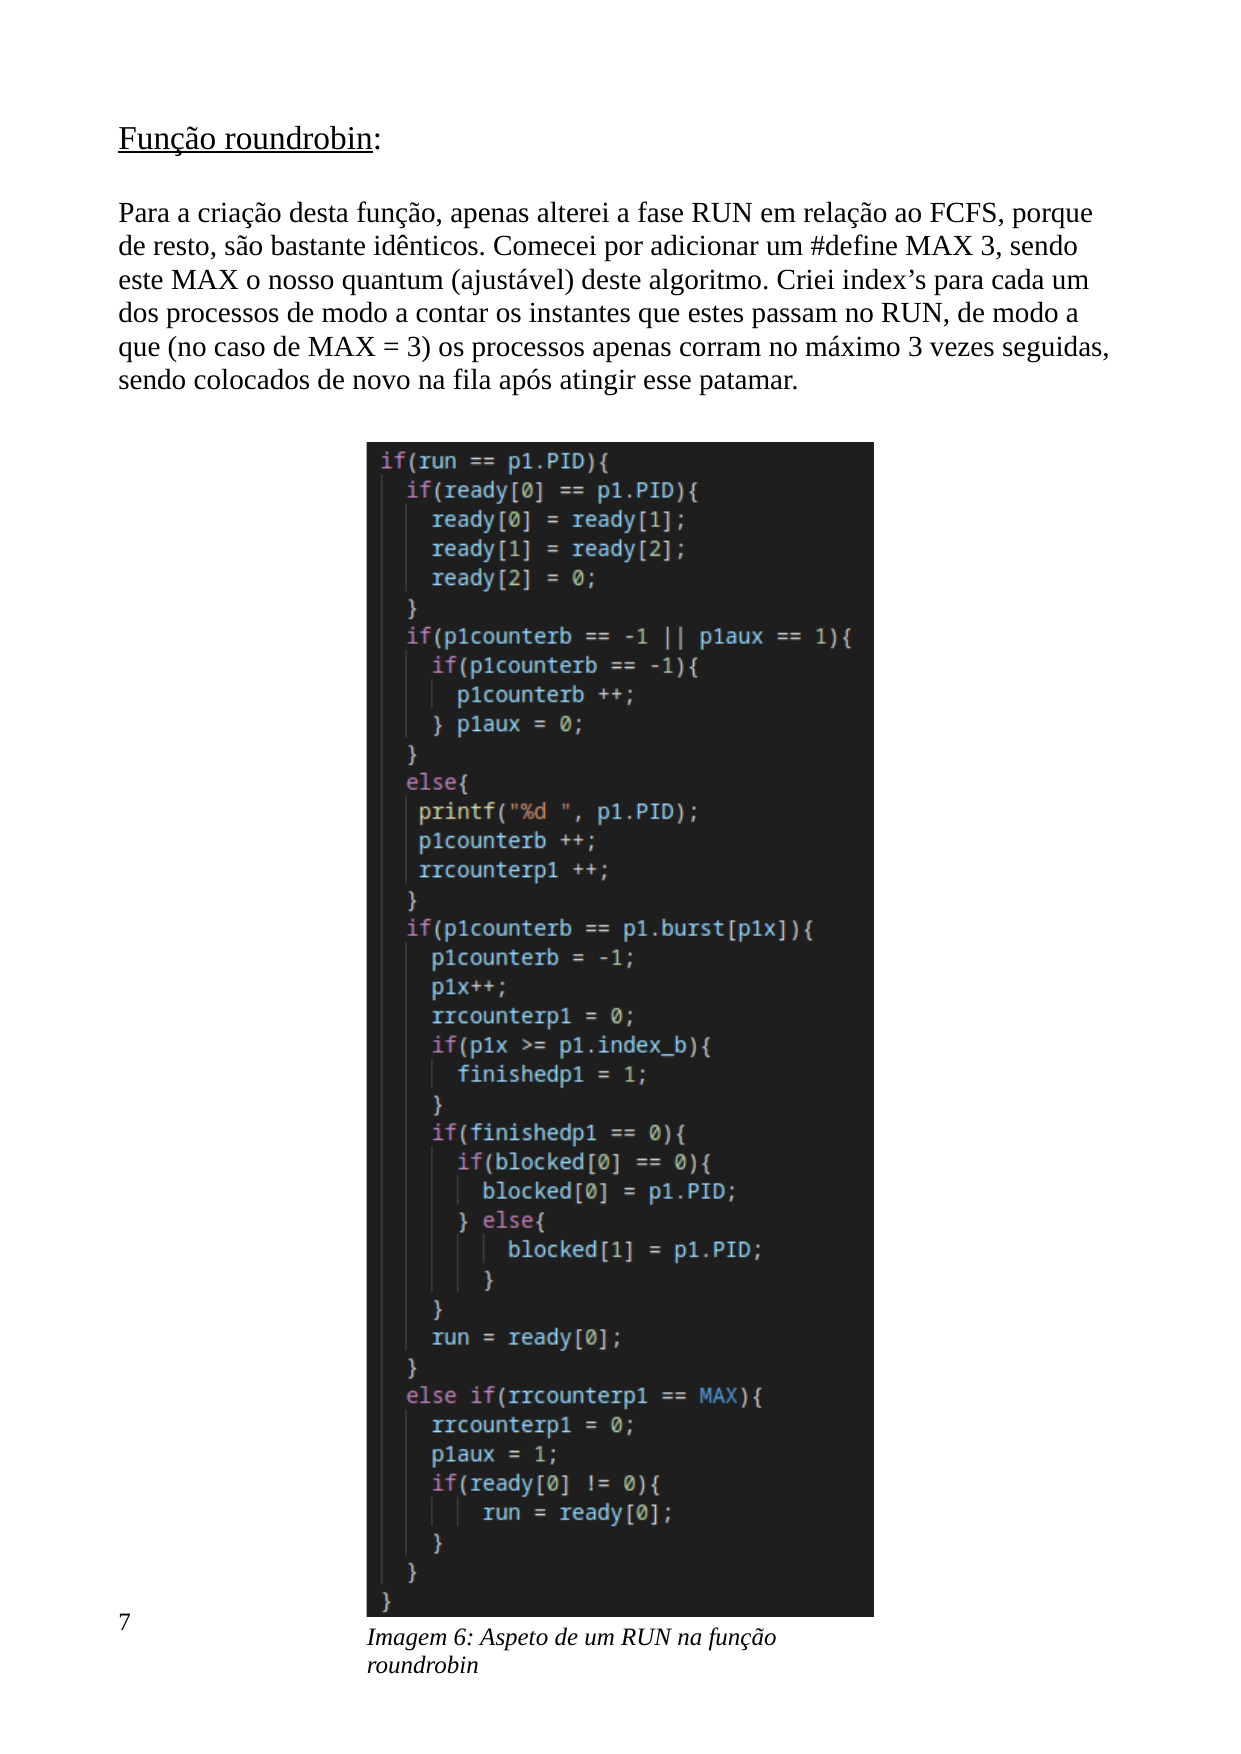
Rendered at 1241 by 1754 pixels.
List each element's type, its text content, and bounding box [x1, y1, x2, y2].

text Função roundrobin: [118, 118, 1122, 156]
text Para a criação desta função, apenas alterei a fase RUN em relação ao FCFS, porque de resto, são bastante idênticos. Comecei por adicionar um #define MAX 3, sendo este MAX o nosso quantum (ajustável) deste algoritmo. Criei index’s para cada um dos processos de modo a contar os instantes que estes passam no RUN, de modo a que (no caso de MAX = 3) os processos apenas corram no máximo 3 vezes seguidas, sendo colocados de novo na fila após atingir esse patamar. [118, 195, 1122, 396]
picture [366, 442, 874, 1617]
text Imagem 6: Aspeto de um RUN na função roundrobin [367, 1617, 874, 1679]
